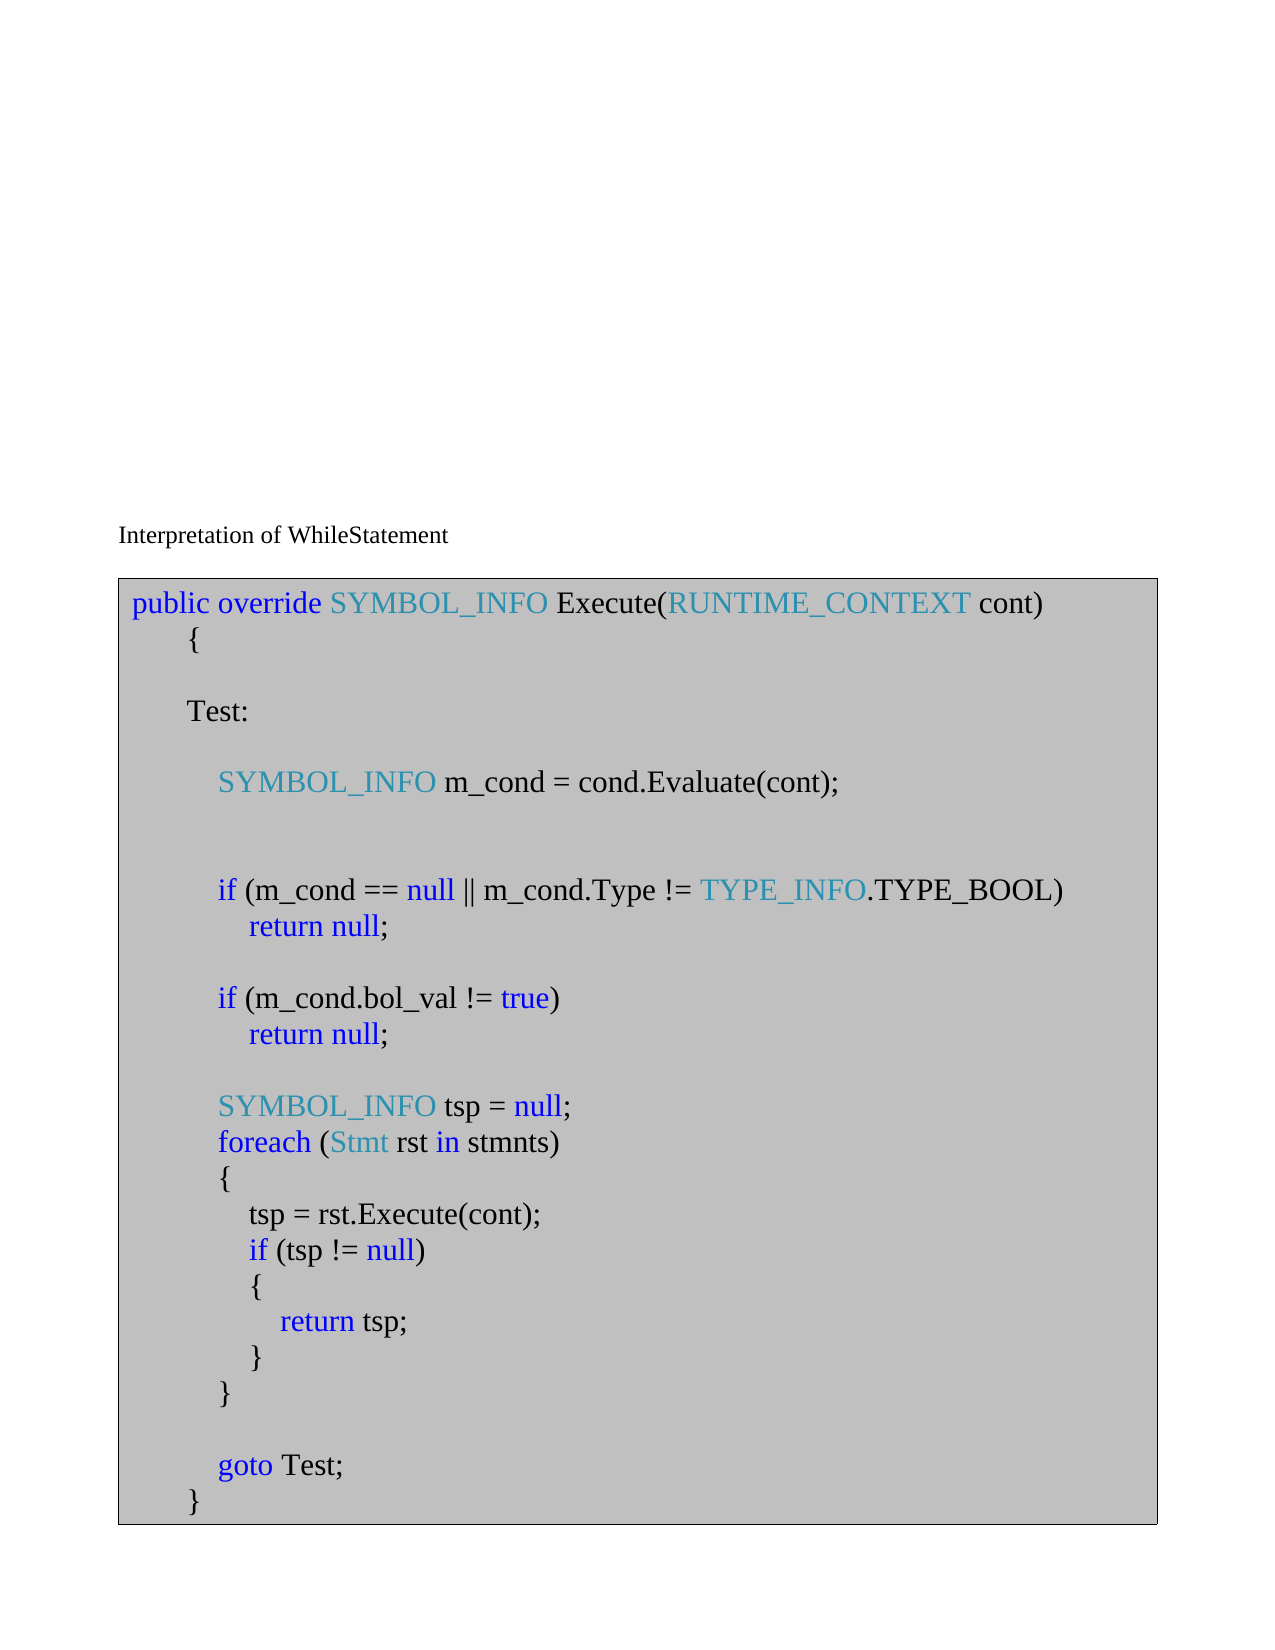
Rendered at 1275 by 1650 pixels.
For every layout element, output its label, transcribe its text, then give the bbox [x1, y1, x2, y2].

text Interpretation of WhileStatement [118, 521, 1157, 549]
table_header public override SYMBOL_INFO Execute(RUNTIME_CONTEXT cont) { Test: SYMBOL_INFO m_cond = cond.Evaluate(cont); if (m_cond == null || m_cond.Type != TYPE_INFO.TYPE_BOOL) return null; if (m_cond.bol_val != true) return null; SYMBOL_INFO tsp = null; foreach (Stmt rst in stmnts) { tsp = rst.Execute(cont); if (tsp != null) { return tsp; } } goto Test; } [119, 579, 1157, 1524]
